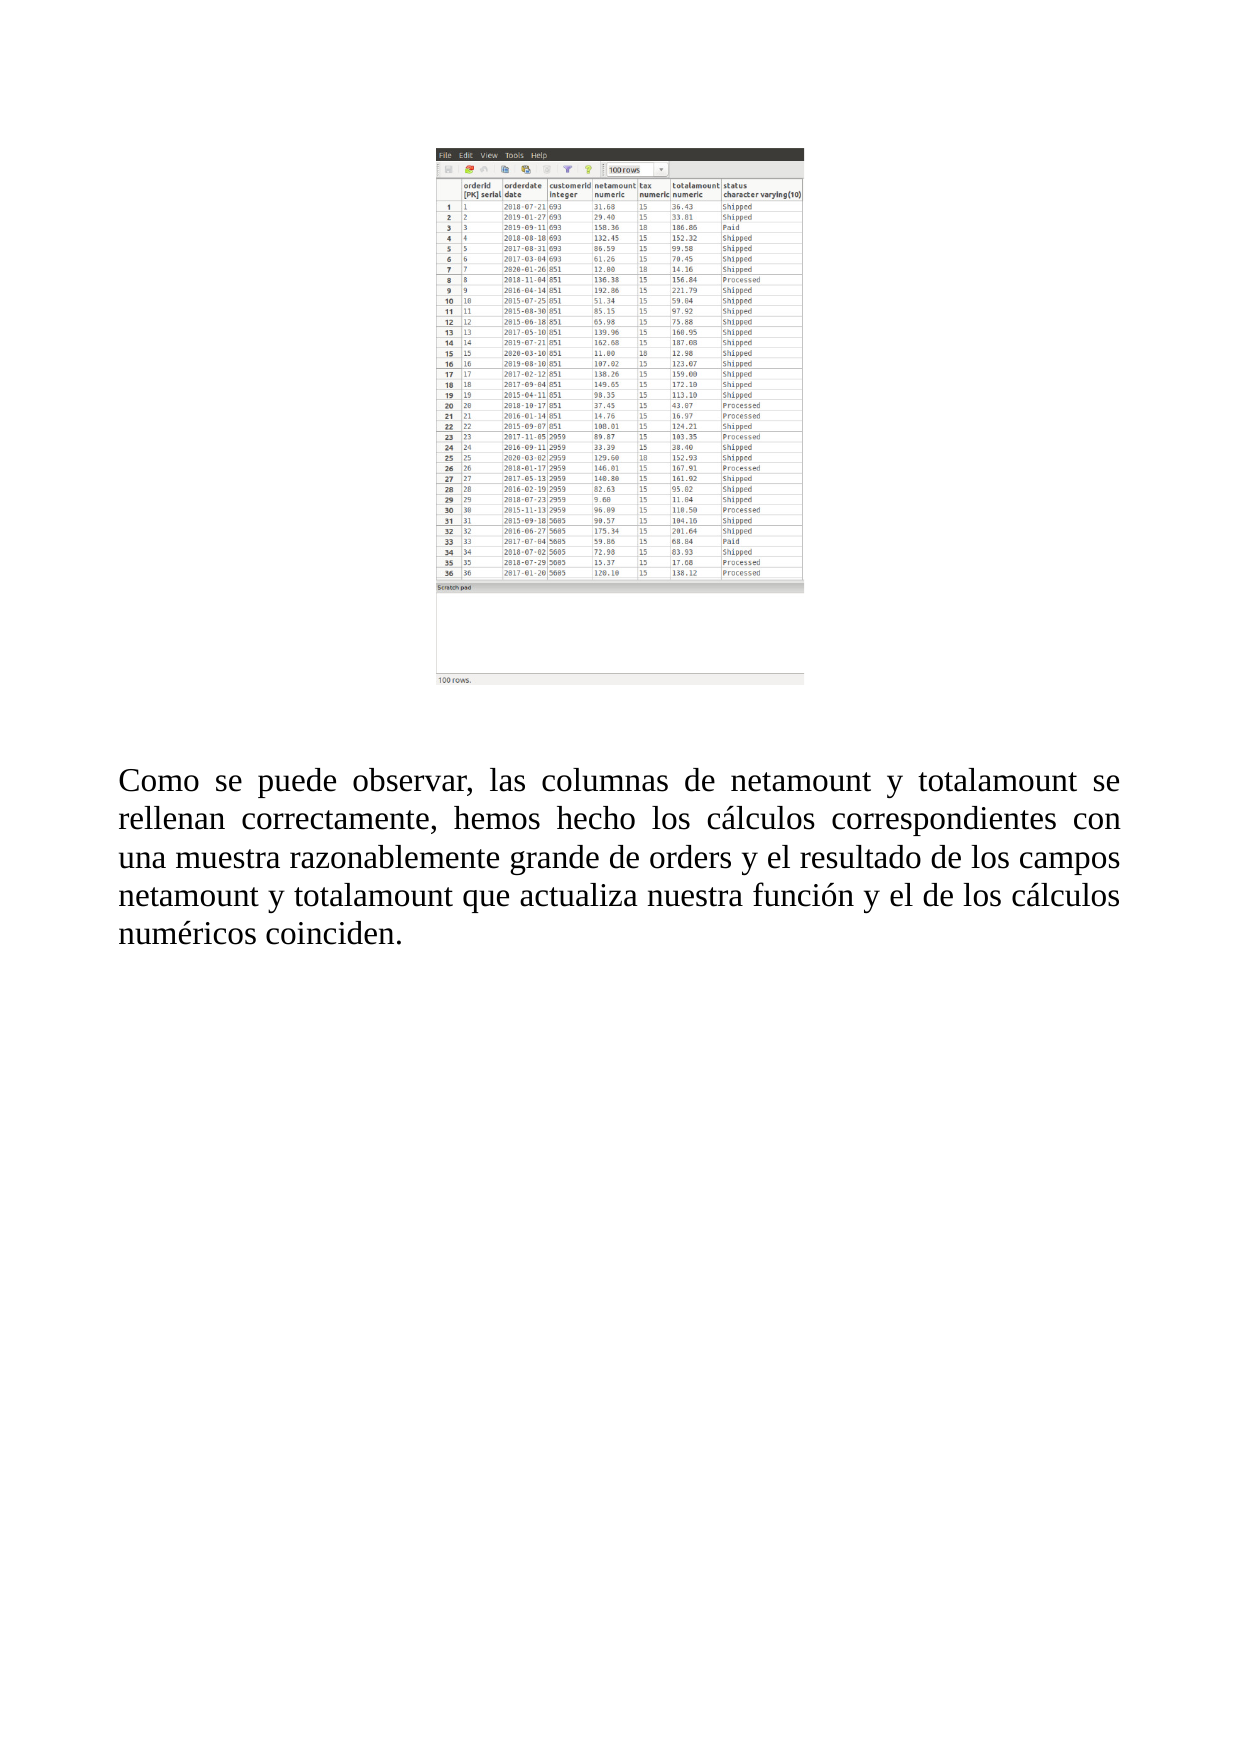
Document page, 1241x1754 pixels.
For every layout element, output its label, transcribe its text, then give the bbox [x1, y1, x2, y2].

text Como se puede observar, las columnas de netamount y totalamount se rellenan correctamente, hemos hecho los cálculos correspondientes con una muestra razonablemente grande de orders y el resultado de los campos netamount y totalamount que actualiza nuestra función y el de los cálculos numéricos coinciden. [118, 760, 1122, 952]
